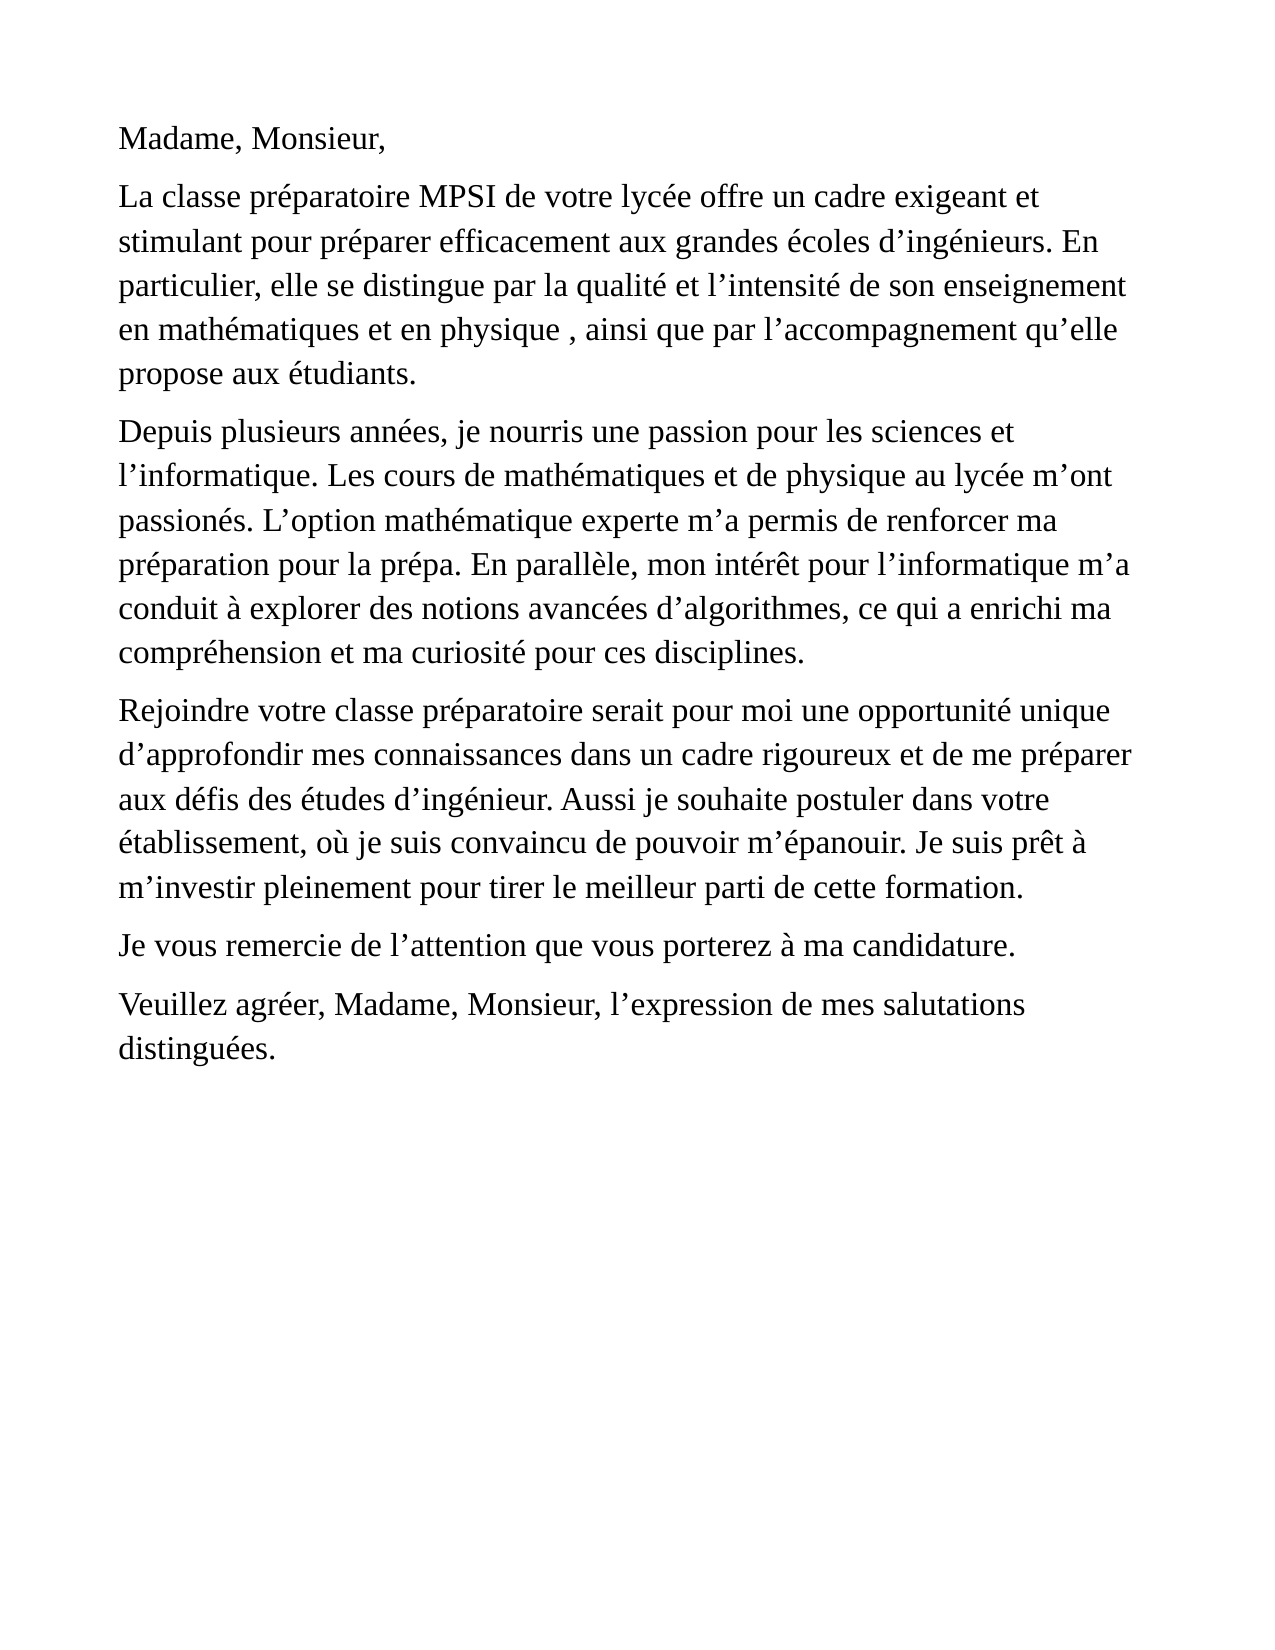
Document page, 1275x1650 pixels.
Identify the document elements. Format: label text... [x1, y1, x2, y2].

text Veuillez agréer, Madame, Monsieur, l’expression de mes salutations distinguées. [118, 984, 1157, 1067]
text Madame, Monsieur, [118, 118, 1157, 156]
text La classe préparatoire MPSI de votre lycée offre un cadre exigeant et stimulant pour préparer efficacement aux grandes écoles d’ingénieurs. En particulier, elle se distingue par la qualité et l’intensité de son enseignement en mathématiques et en physique , ainsi que par l’accompagnement qu’elle propose aux étudiants. [118, 177, 1157, 391]
text Depuis plusieurs années, je nourris une passion pour les sciences et l’informatique. Les cours de mathématiques et de physique au lycée m’ont passionés. L’option mathématique experte m’a permis de renforcer ma préparation pour la prépa. En parallèle, mon intérêt pour l’informatique m’a conduit à explorer des notions avancées d’algorithmes, ce qui a enrichi ma compréhension et ma curiosité pour ces disciplines. [118, 412, 1157, 670]
text Je vous remercie de l’attention que vous porterez à ma candidature. [118, 926, 1157, 964]
text Rejoindre votre classe préparatoire serait pour moi une opportunité unique d’approfondir mes connaissances dans un cadre rigoureux et de me préparer aux défis des études d’ingénieur. Aussi je souhaite postuler dans votre établissement, où je suis convaincu de pouvoir m’épanouir. Je suis prêt à m’investir pleinement pour tirer le meilleur parti de cette formation. [118, 691, 1157, 905]
